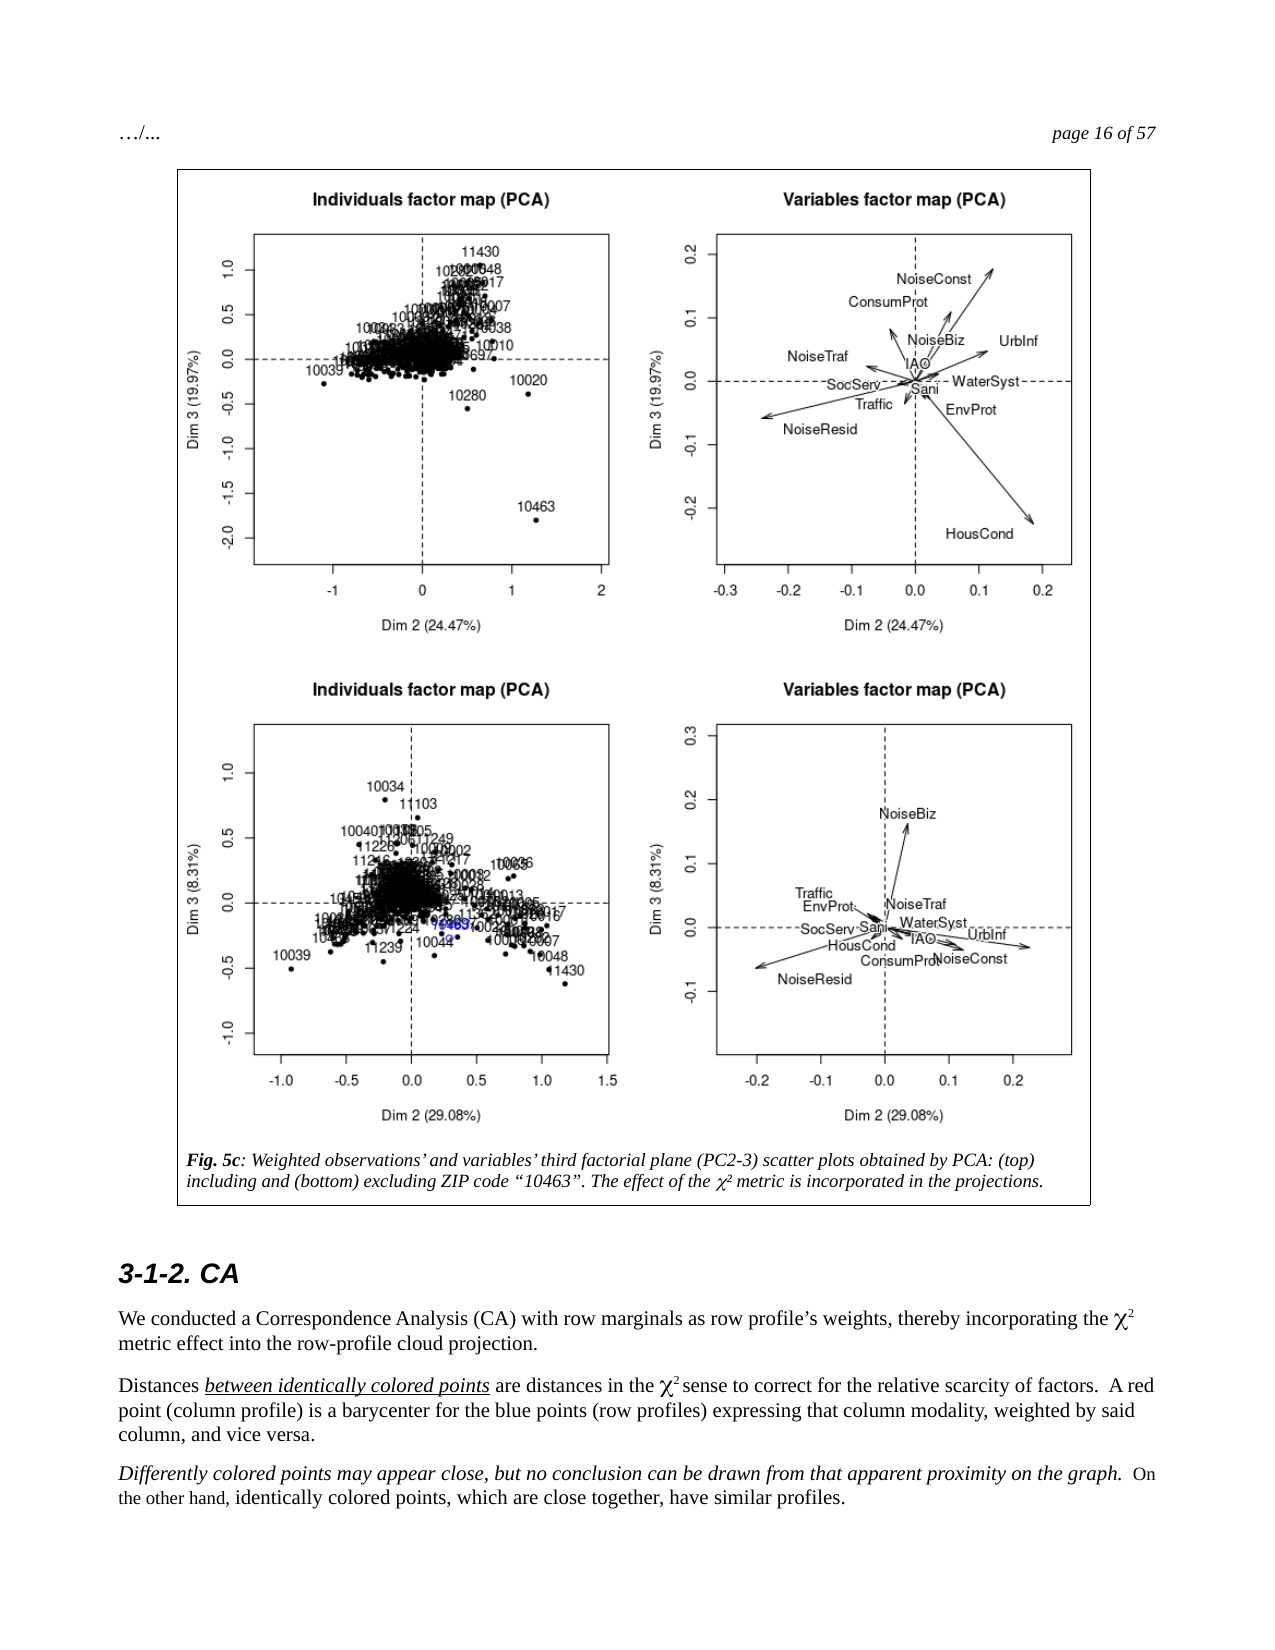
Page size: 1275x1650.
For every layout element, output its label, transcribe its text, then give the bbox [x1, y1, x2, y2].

text [186, 178, 1081, 186]
subtitle 3-1-2. CA [118, 1257, 1157, 1290]
text Fig. 5c: Weighted observations’ and variables’ third factorial plane (PC2-3) scatter plots obtained by PCA: (top) including and (bottom) excluding ZIP code “10463”. The effect of the χ² metric is incorporated in the projections. [186, 1127, 1081, 1192]
text Differently colored points may appear close, but no conclusion can be drawn from that apparent proximity on the graph. On the other hand, identically colored points, which are close together, have similar profiles. [118, 1461, 1157, 1509]
picture [186, 186, 1082, 1127]
text We conducted a Correspondence Analysis (CA) with row marginals as row profile’s weights, thereby incorporating the χ2 metric effect into the row-profile cloud projection. [118, 1306, 1157, 1355]
text Distances between identically colored points are distances in the χ2 sense to correct for the relative scarcity of factors. A red point (column profile) is a barycenter for the blue points (row profiles) expressing that column modality, weighted by said column, and vice versa. [118, 1371, 1157, 1444]
